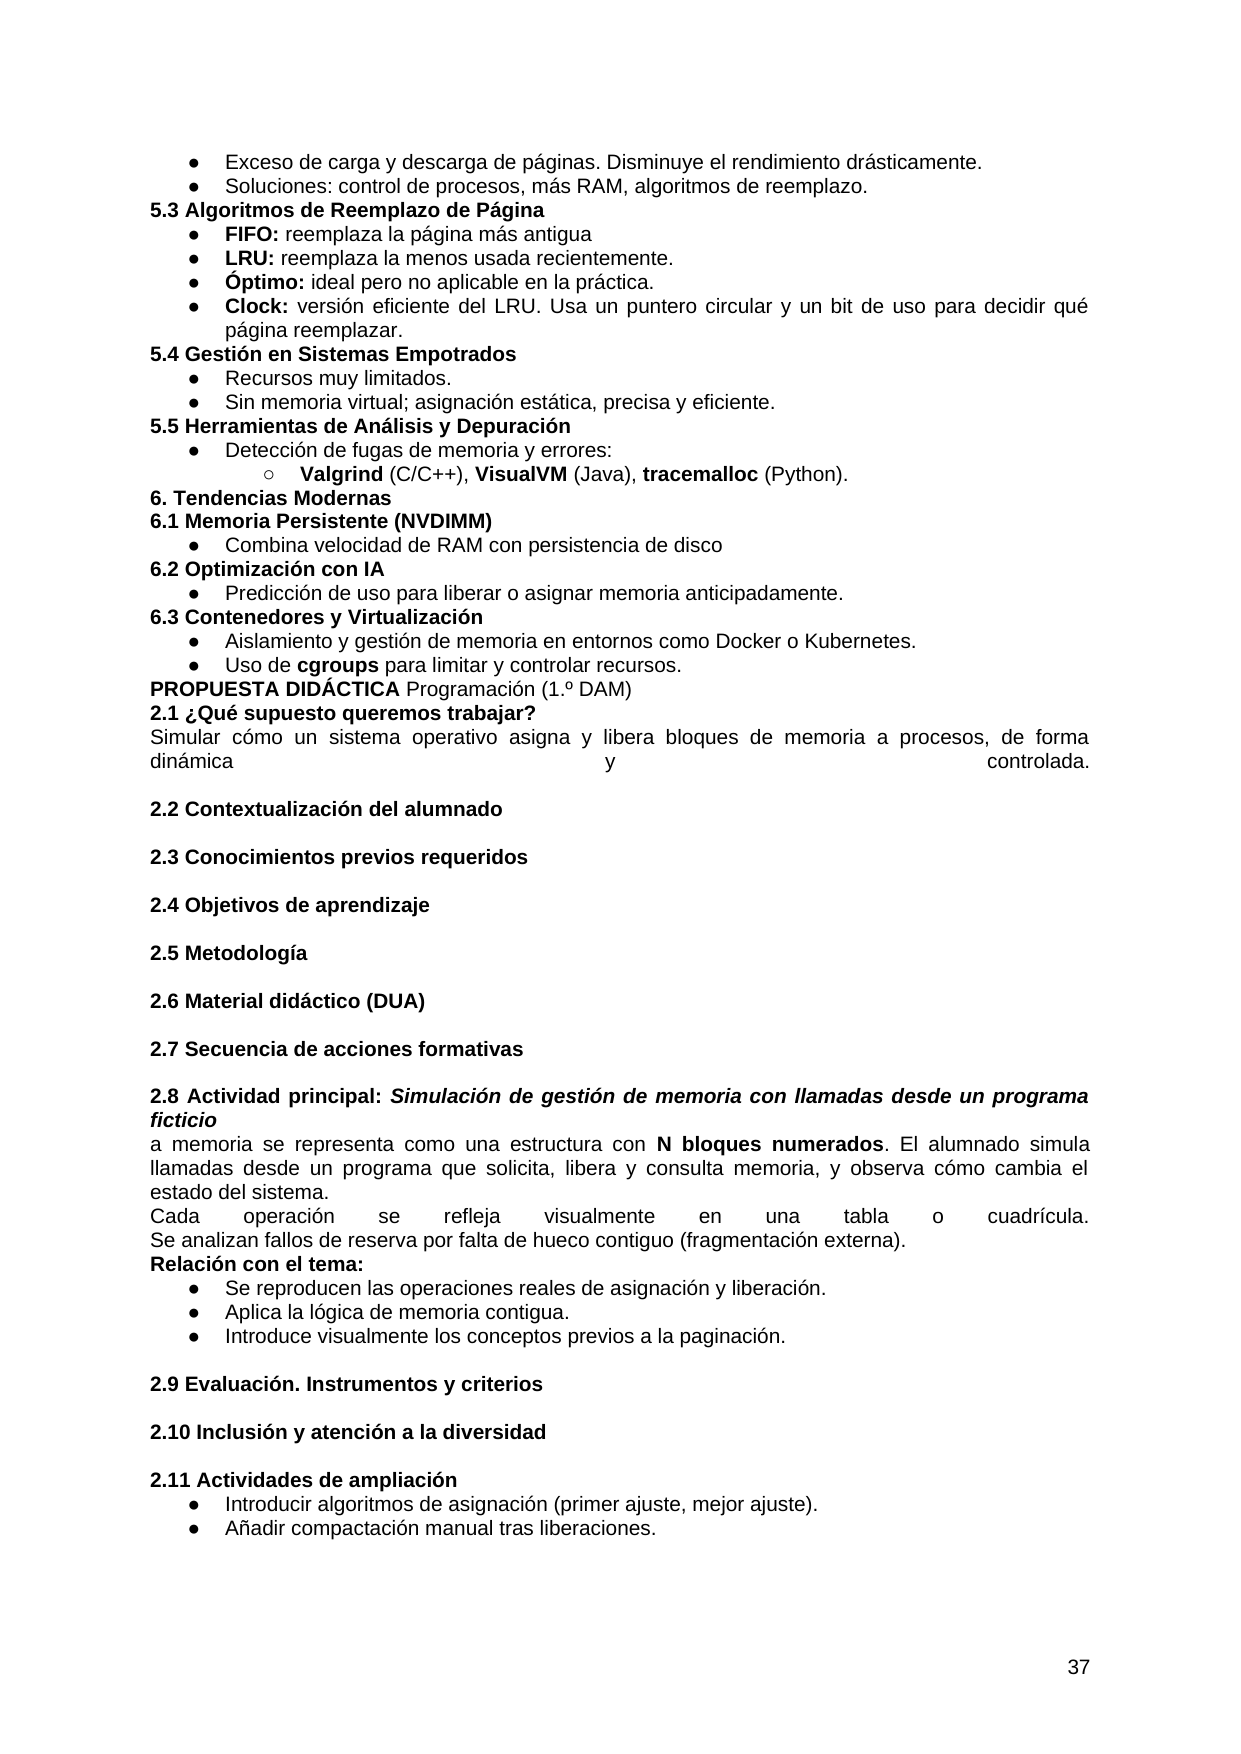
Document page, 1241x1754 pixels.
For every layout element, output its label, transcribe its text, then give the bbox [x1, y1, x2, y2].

text Relación con el tema: [150, 1252, 1090, 1276]
text PROPUESTA DIDÁCTICA Programación (1.º DAM) [150, 677, 1090, 701]
subtitle 5.3 Algoritmos de Reemplazo de Página [150, 198, 1090, 222]
list Se reproducen las operaciones reales de asignación y liberación. [187, 1276, 1090, 1300]
subtitle 2.1 ¿Qué supuesto queremos trabajar? [150, 701, 1090, 725]
list Recursos muy limitados. [187, 366, 1090, 389]
subtitle 2.9 Evaluación. Instrumentos y criterios [150, 1372, 1090, 1396]
subtitle 2.11 Actividades de ampliación [150, 1468, 1090, 1492]
list Combina velocidad de RAM con persistencia de disco [187, 533, 1090, 557]
subtitle 5.4 Gestión en Sistemas Empotrados [150, 342, 1090, 366]
list Clock: versión eficiente del LRU. Usa un puntero circular y un bit de uso para decidir qué página reemplazar. [187, 294, 1090, 342]
subtitle 6.1 Memoria Persistente (NVDIMM) [150, 509, 1090, 533]
subtitle 6.2 Optimización con IA [150, 557, 1090, 581]
list Aplica la lógica de memoria contigua. [187, 1300, 1090, 1324]
list Introduce visualmente los conceptos previos a la paginación. [187, 1324, 1090, 1372]
list Uso de cgroups para limitar y controlar recursos. [187, 653, 1090, 677]
subtitle 2.6 Material didáctico (DUA) [150, 988, 1090, 1012]
list Óptimo: ideal pero no aplicable en la práctica. [187, 270, 1090, 294]
text 6.3 Contenedores y Virtualización [150, 605, 1090, 629]
list Detección de fugas de memoria y errores: [187, 437, 1090, 461]
list Exceso de carga y descarga de páginas. Disminuye el rendimiento drásticamente. [187, 150, 1090, 174]
list Sin memoria virtual; asignación estática, precisa y eficiente. [187, 389, 1090, 413]
subtitle 2.8 Actividad principal: Simulación de gestión de memoria con llamadas desde un programa ficticio [150, 1084, 1090, 1132]
subtitle 5.5 Herramientas de Análisis y Depuración [150, 413, 1090, 437]
subtitle 2.4 Objetivos de aprendizaje [150, 893, 1090, 917]
text Simular cómo un sistema operativo asigna y libera bloques de memoria a procesos, de forma dinámica y controlada. [150, 725, 1090, 797]
list Soluciones: control de procesos, más RAM, algoritmos de reemplazo. [187, 174, 1090, 198]
list Introducir algoritmos de asignación (primer ajuste, mejor ajuste). [187, 1492, 1090, 1516]
subtitle 2.3 Conocimientos previos requeridos [150, 845, 1090, 869]
text 2.2 Contextualización del alumnado [150, 797, 1090, 821]
list FIFO: reemplaza la página más antigua [187, 222, 1090, 246]
subtitle 2.5 Metodología [150, 941, 1090, 964]
subtitle 2.7 Secuencia de acciones formativas [150, 1036, 1090, 1060]
list LRU: reemplaza la menos usada recientemente. [187, 246, 1090, 270]
list Añadir compactación manual tras liberaciones. [187, 1516, 1090, 1539]
list Aislamiento y gestión de memoria en entornos como Docker o Kubernetes. [187, 629, 1090, 653]
text Cada operación se refleja visualmente en una tabla o cuadrícula. Se analizan fallos de reserva por falta de hueco contiguo (fragmentación externa). [150, 1204, 1090, 1252]
list Valgrind (C/C++), VisualVM (Java), tracemalloc (Python). [262, 461, 1090, 485]
list Predicción de uso para liberar o asignar memoria anticipadamente. [187, 581, 1090, 605]
subtitle 6. Tendencias Modernas [150, 485, 1090, 509]
subtitle 2.10 Inclusión y atención a la diversidad [150, 1420, 1090, 1444]
text a memoria se representa como una estructura con N bloques numerados. El alumnado simula llamadas desde un programa que solicita, libera y consulta memoria, y observa cómo cambia el estado del sistema. [150, 1132, 1090, 1204]
